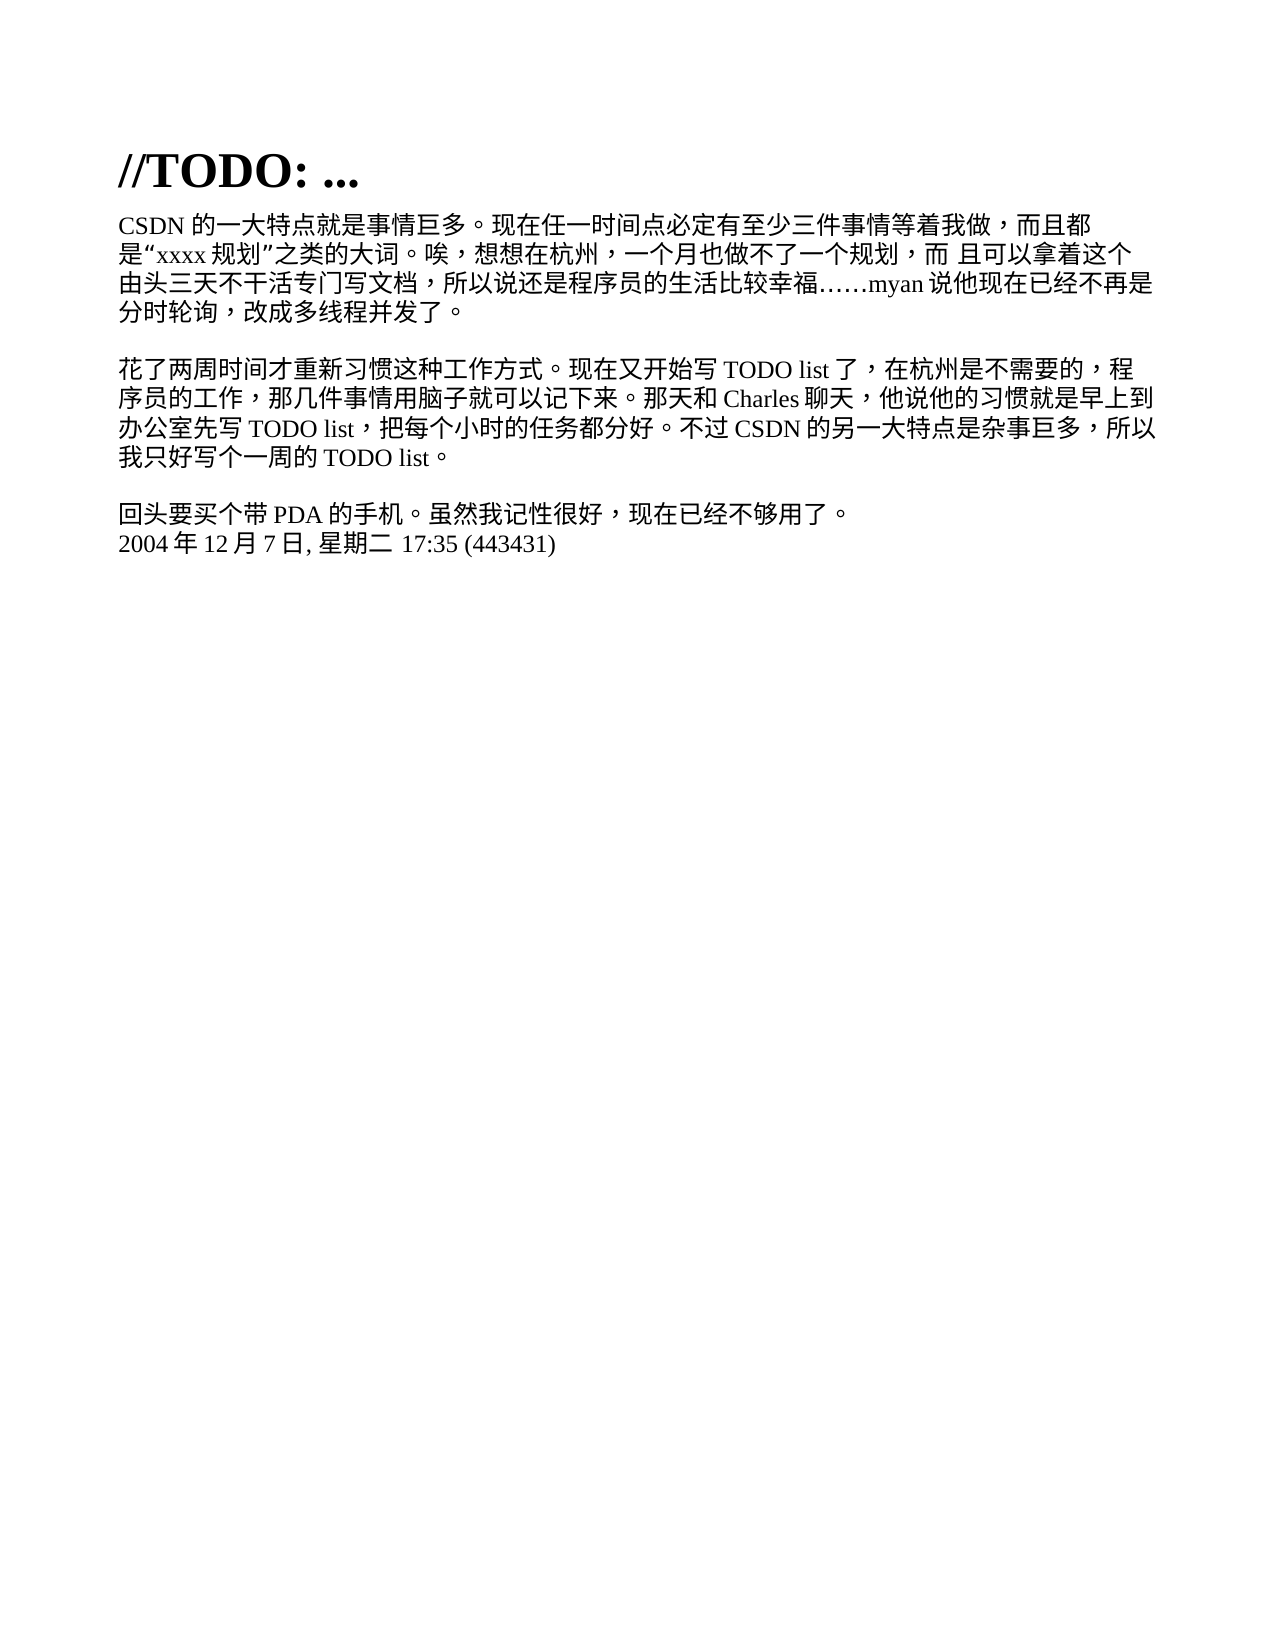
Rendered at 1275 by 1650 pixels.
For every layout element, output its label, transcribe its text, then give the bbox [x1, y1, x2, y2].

text 花了两周时间才重新习惯这种工作方式。现在又开始写TODO list了，在杭州是不需要的，程序员的工作，那几件事情用脑子就可以记下来。那天和Charles聊天，他说他的习惯就是早上到办公室先写TODO list，把每个小时的任务都分好。不过CSDN的另一大特点是杂事巨多，所以我只好写个一周的TODO list。 [118, 355, 1157, 472]
subtitle //TODO: ... [118, 143, 1157, 198]
text 2004年12月7日, 星期二 17:35 (443431) [118, 529, 1157, 558]
text 回头要买个带PDA的手机。虽然我记性很好，现在已经不够用了。 [118, 500, 1157, 529]
text CSDN 的一大特点就是事情巨多。现在任一时间点必定有至少三件事情等着我做，而且都是“xxxx规划”之类的大词。唉，想想在杭州，一个月也做不了一个规划，而 且可以拿着这个由头三天不干活专门写文档，所以说还是程序员的生活比较幸福……myan说他现在已经不再是分时轮询，改成多线程并发了。 [118, 211, 1157, 328]
